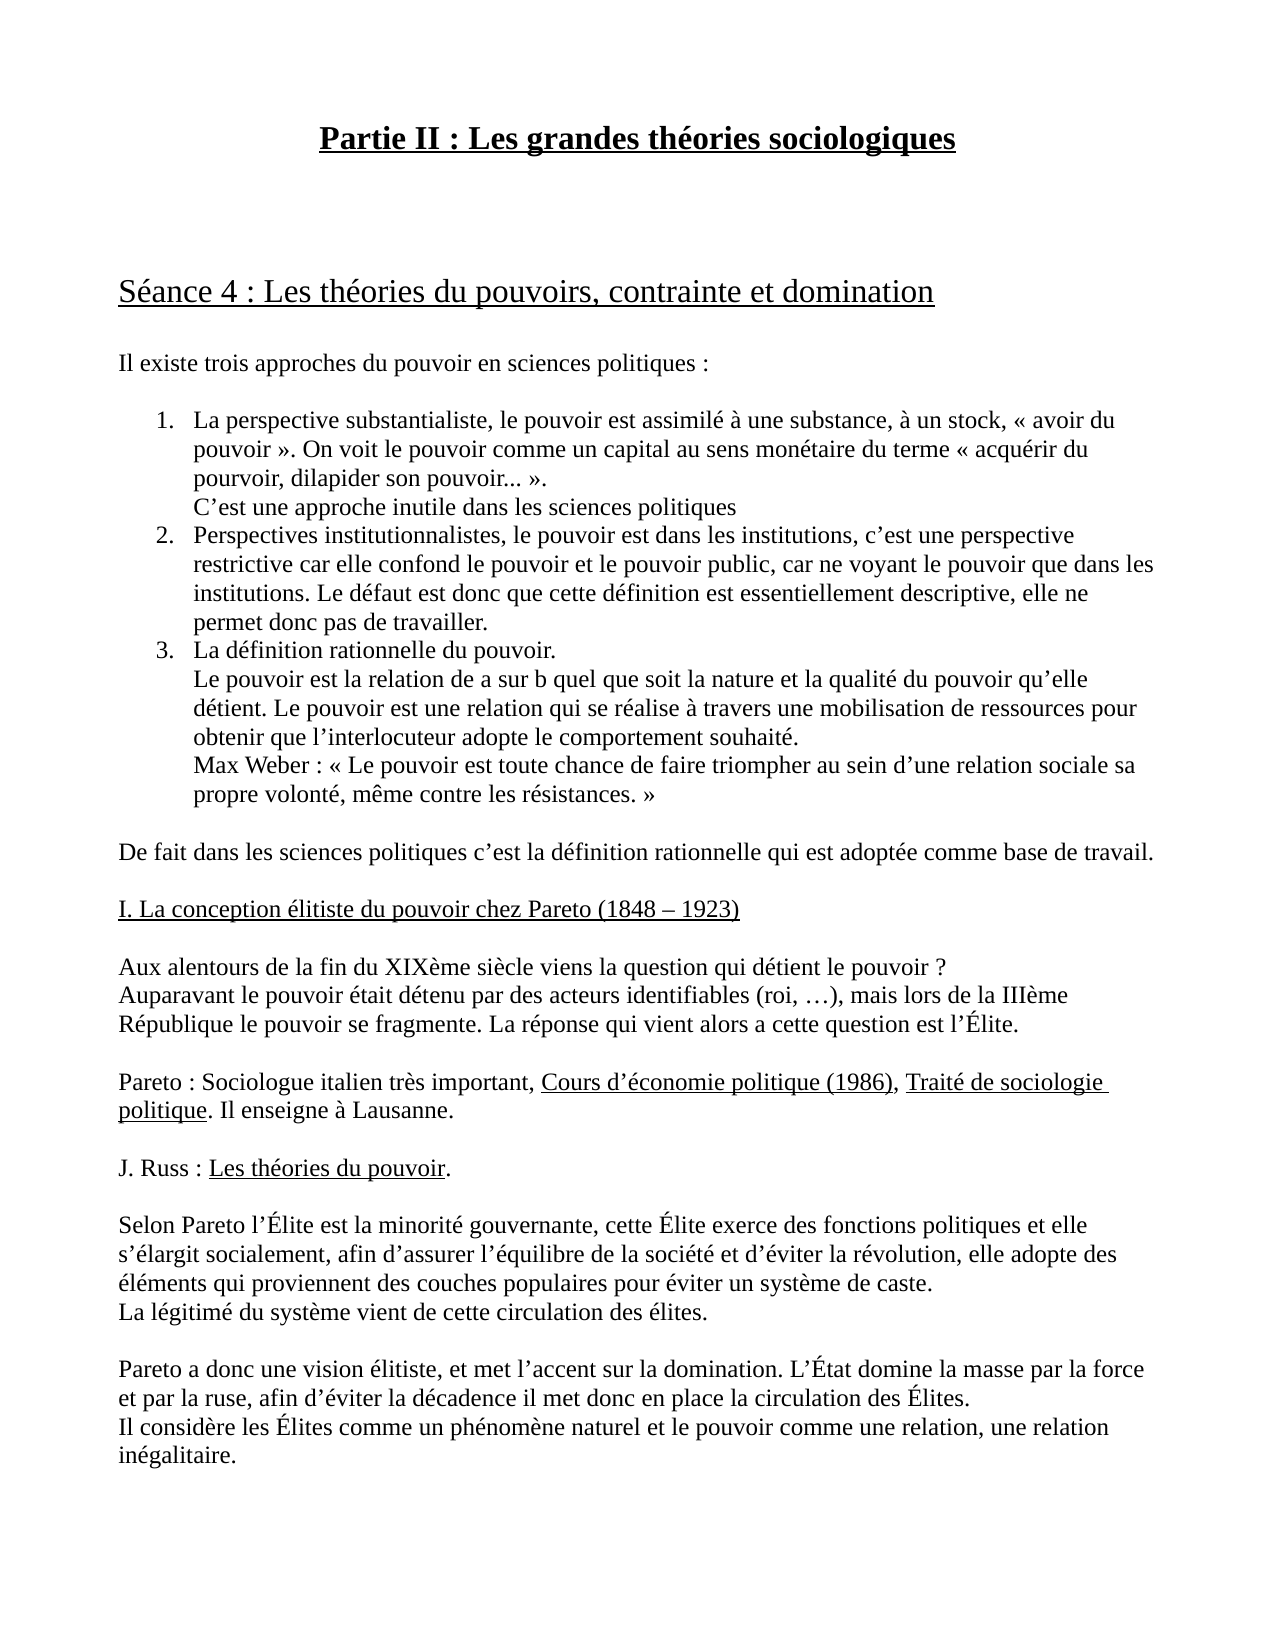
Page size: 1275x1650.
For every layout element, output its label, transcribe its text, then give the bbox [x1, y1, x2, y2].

text Il existe trois approches du pouvoir en sciences politiques : [118, 348, 1157, 377]
text Pareto a donc une vision élitiste, et met l’accent sur la domination. L’État domine la masse par la force et par la ruse, afin d’éviter la décadence il met donc en place la circulation des Élites. Il considère les Élites comme un phénomène naturel et le pouvoir comme une relation, une relation inégalitaire. [118, 1354, 1157, 1469]
list La perspective substantialiste, le pouvoir est assimilé à une substance, à un stock, « avoir du pouvoir ». On voit le pouvoir comme un capital au sens monétaire du terme « acquérir du pourvoir, dilapider son pouvoir... ». C’est une approche inutile dans les sciences politiques [156, 406, 1157, 521]
text J. Russ : Les théories du pouvoir. [118, 1153, 1157, 1182]
text Aux alentours de la fin du XIXème siècle viens la question qui détient le pouvoir ? Auparavant le pouvoir était détenu par des acteurs identifiables (roi, …), mais lors de la IIIème République le pouvoir se fragmente. La réponse qui vient alors a cette question est l’Élite. Pareto : Sociologue italien très important, Cours d’économie politique (1986), Traité de sociologie politique. Il enseigne à Lausanne. [118, 952, 1157, 1124]
text Partie II : Les grandes théories sociologiques [118, 118, 1157, 156]
text I. La conception élitiste du pouvoir chez Pareto (1848 – 1923) [118, 894, 1157, 923]
list Perspectives institutionnalistes, le pouvoir est dans les institutions, c’est une perspective restrictive car elle confond le pouvoir et le pouvoir public, car ne voyant le pouvoir que dans les institutions. Le défaut est donc que cette définition est essentiellement descriptive, elle ne permet donc pas de travailler. [156, 521, 1157, 636]
text De fait dans les sciences politiques c’est la définition rationnelle qui est adoptée comme base de travail. [118, 837, 1157, 894]
text Selon Pareto l’Élite est la minorité gouvernante, cette Élite exerce des fonctions politiques et elle s’élargit socialement, afin d’assurer l’équilibre de la société et d’éviter la révolution, elle adopte des éléments qui proviennent des couches populaires pour éviter un système de caste. La légitimé du système vient de cette circulation des élites. [118, 1211, 1157, 1326]
text Séance 4 : Les théories du pouvoirs, contrainte et domination [118, 271, 1157, 310]
list La définition rationnelle du pouvoir. Le pouvoir est la relation de a sur b quel que soit la nature et la qualité du pouvoir qu’elle détient. Le pouvoir est une relation qui se réalise à travers une mobilisation de ressources pour obtenir que l’interlocuteur adopte le comportement souhaité. Max Weber : « Le pouvoir est toute chance de faire triompher au sein d’une relation sociale sa propre volonté, même contre les résistances. » [156, 636, 1157, 808]
